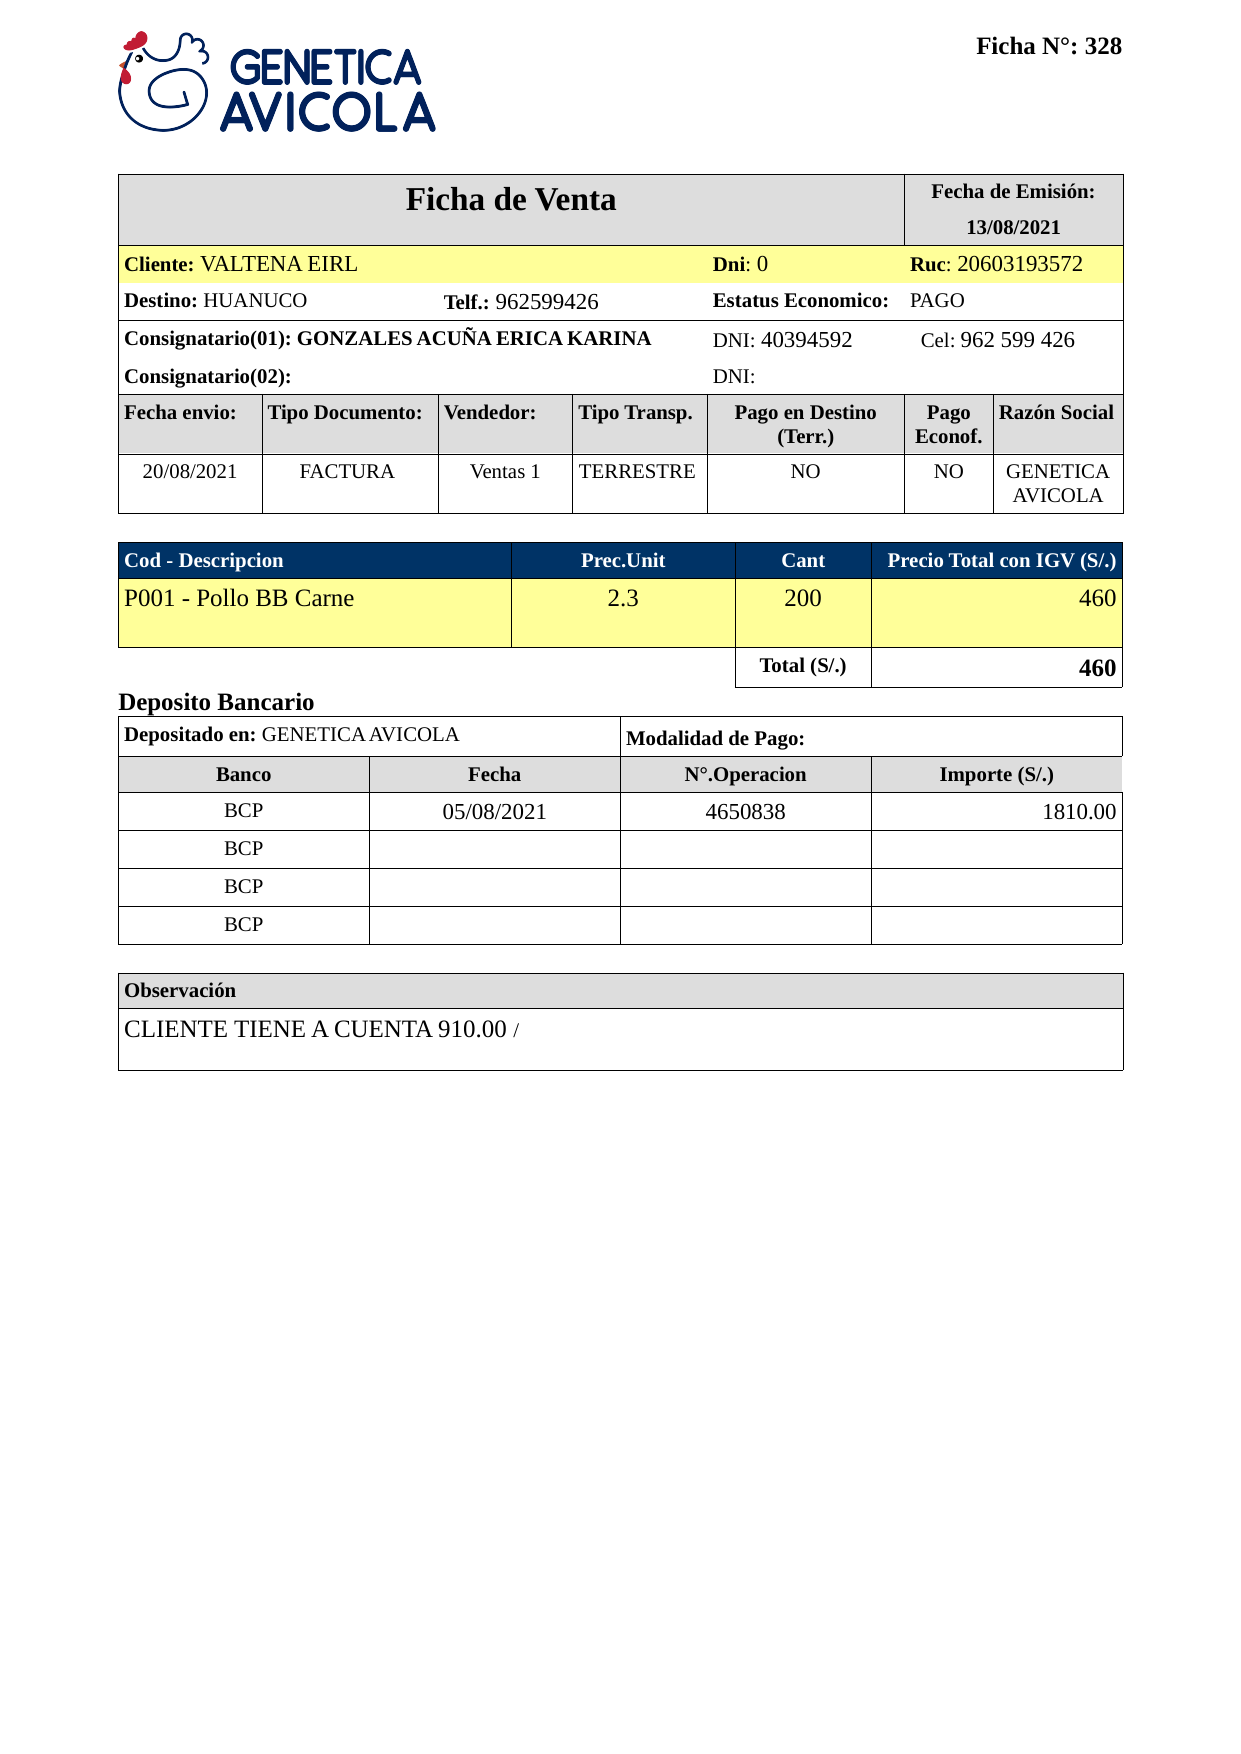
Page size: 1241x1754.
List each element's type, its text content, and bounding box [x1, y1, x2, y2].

table_cell [872, 831, 1122, 868]
table_cell Cliente: VALTENA EIRL [119, 246, 707, 283]
table_cell [370, 831, 620, 868]
table_cell [621, 907, 871, 943]
table_cell [621, 831, 871, 868]
table_cell Tipo Transp. [573, 395, 707, 453]
table_cell N°.Operacion [621, 757, 871, 792]
table_cell Consignatario(01): GONZALES ACUÑA ERICA KARINA [119, 321, 707, 358]
table_cell Destino: HUANUCO [119, 283, 438, 320]
table_cell Razón Social [994, 395, 1123, 453]
table_cell Tipo Documento: [263, 395, 438, 453]
table_cell BCP [119, 869, 369, 906]
table_header Cant [736, 543, 871, 578]
table_cell 1810.00 [872, 793, 1122, 830]
table_cell 2.3 [512, 579, 735, 647]
table_cell TERRESTRE [573, 455, 707, 513]
table_cell Banco [119, 757, 369, 792]
table_cell Cel: 962 599 426 [915, 321, 1123, 358]
table_cell 05/08/2021 [370, 793, 620, 830]
table_cell Pago Econof. [905, 395, 993, 453]
table_cell Fecha [370, 757, 620, 792]
table_header Precio Total con IGV (S/.) [872, 543, 1122, 578]
table_cell Total (S/.) [736, 648, 871, 687]
table_cell 4650838 [621, 793, 871, 830]
table_cell BCP [119, 793, 369, 830]
table_cell 200 [736, 579, 871, 647]
table_cell [872, 907, 1122, 943]
table_cell Importe (S/.) [872, 757, 1122, 792]
table_cell Ruc: 20603193572 [904, 246, 1123, 283]
table_cell GENETICA AVICOLA [994, 455, 1123, 513]
table_cell [621, 869, 871, 906]
table_cell [370, 907, 620, 943]
table_cell Consignatario(02): [119, 358, 707, 394]
table_header Depositado en: GENETICA AVICOLA [119, 717, 620, 756]
table_cell P001 - Pollo BB Carne [119, 579, 511, 647]
table_cell DNI: 40394592 [707, 321, 915, 358]
table_header Cod - Descripcion [119, 543, 511, 578]
table_cell PAGO [904, 283, 1123, 320]
table_cell Vendedor: [439, 395, 572, 453]
table_cell BCP [119, 907, 369, 943]
table_cell [511, 648, 735, 687]
table_cell Ventas 1 [439, 455, 572, 513]
table_cell Dni: 0 [707, 246, 904, 283]
table_cell [118, 648, 511, 687]
picture [118, 31, 436, 132]
table_header Prec.Unit [512, 543, 735, 578]
table_cell Telf.: 962599426 [438, 283, 707, 320]
table_cell Pago en Destino (Terr.) [708, 395, 904, 453]
table_header Ficha de Venta [119, 175, 904, 245]
table_cell 20/08/2021 [119, 455, 262, 513]
table_cell [370, 869, 620, 906]
table_cell CLIENTE TIENE A CUENTA 910.00 / [119, 1009, 1123, 1070]
table_header Fecha de Emisión: [905, 175, 1123, 209]
table_cell Estatus Economico: [707, 283, 904, 320]
table_header Modalidad de Pago: [621, 717, 1122, 756]
table_cell [872, 869, 1122, 906]
table_cell 460 [872, 648, 1122, 687]
table_cell 460 [872, 579, 1122, 647]
table_cell Fecha envio: [119, 395, 262, 453]
table_cell 13/08/2021 [905, 209, 1123, 245]
text Deposito Bancario [118, 687, 1122, 716]
table_cell DNI: [707, 358, 1123, 394]
table_cell BCP [119, 831, 369, 868]
table_header Observación [119, 974, 1123, 1008]
table_cell FACTURA [263, 455, 438, 513]
table_cell NO [905, 455, 993, 513]
table_cell NO [708, 455, 904, 513]
